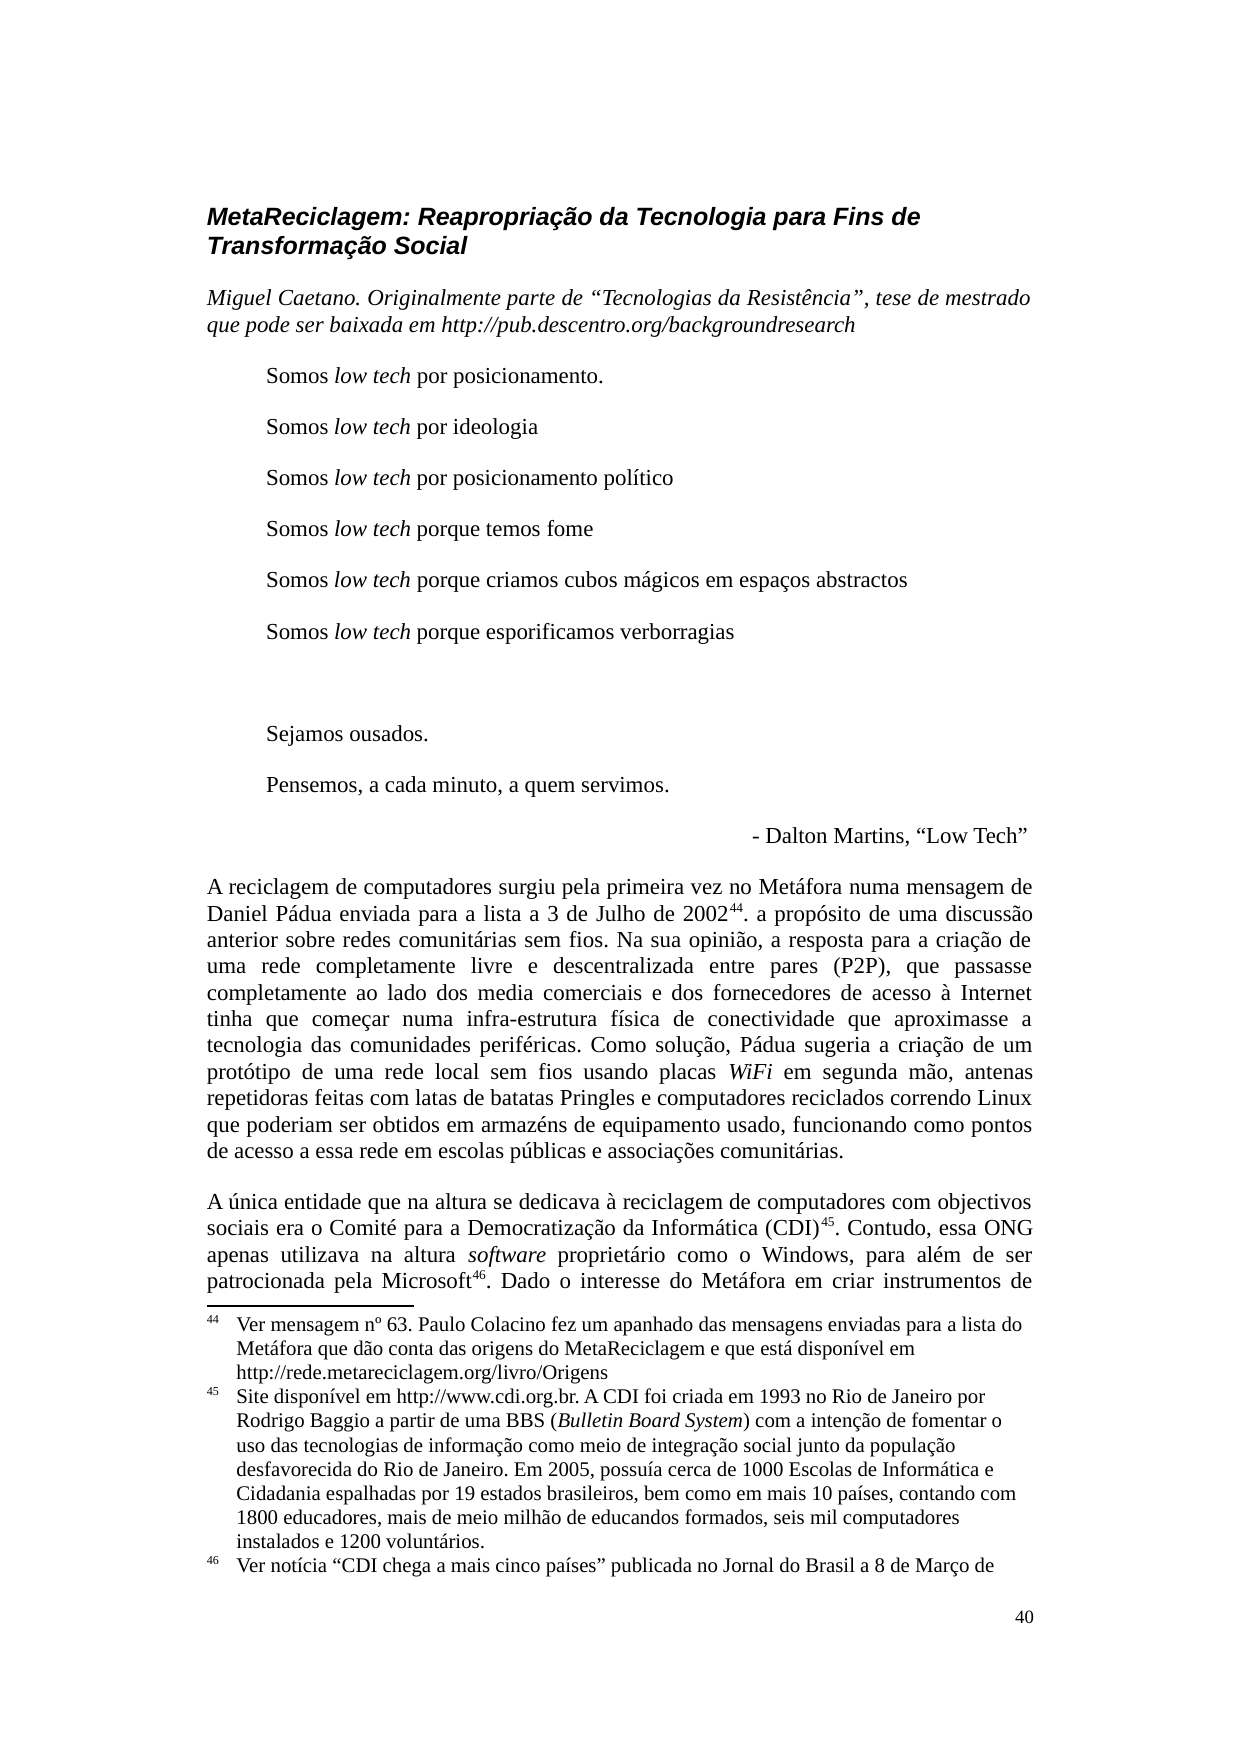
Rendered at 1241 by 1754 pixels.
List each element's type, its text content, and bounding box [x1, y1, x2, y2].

text Somos low tech porque criamos cubos mágicos em espaços abstractos [266, 567, 1033, 593]
text Pensemos, a cada minuto, a quem servimos. [266, 771, 1033, 797]
text Sejamos ousados. [266, 720, 1033, 746]
text A única entidade que na altura se dedicava à reciclagem de computadores com objectivos sociais era o Comité para a Democratização da Informática (CDI). Contudo, essa ONG apenas utilizava na altura software proprietário como o Windows, para além de ser patrocionada pela Microsoft. Dado o interesse do Metáfora em criar instrumentos de [207, 1188, 1033, 1293]
text - Dalton Martins, “Low Tech” [207, 822, 1033, 849]
text Somos low tech por ideologia [266, 413, 1033, 439]
text Somos low tech porque temos fome [266, 515, 1033, 542]
text Ver notícia “CDI chega a mais cinco países” publicada no Jornal do Brasil a 8 de Março de [207, 1553, 1033, 1577]
text Ver mensagem nº 63. Paulo Colacino fez um apanhado das mensagens enviadas para a lista do Metáfora que dão conta das origens do MetaReciclagem e que está disponível em http://rede.metareciclagem.org/livro/Origens [207, 1312, 1033, 1384]
text Somos low tech por posicionamento político [266, 464, 1033, 491]
text Somos low tech porque esporificamos verborragias [266, 618, 1033, 644]
text Somos low tech por posicionamento. [266, 362, 1033, 388]
text A reciclagem de computadores surgiu pela primeira vez no Metáfora numa mensagem de Daniel Pádua enviada para a lista a 3 de Julho de 2002. a propósito de uma discussão anterior sobre redes comunitárias sem fios. Na sua opinião, a resposta para a criação de uma rede completamente livre e descentralizada entre pares (P2P), que passasse completamente ao lado dos media comerciais e dos fornecedores de acesso à Internet tinha que começar numa infra-estrutura física de conectividade que aproximasse a tecnologia das comunidades periféricas. Como solução, Pádua sugeria a criação de um protótipo de uma rede local sem fios usando placas WiFi em segunda mão, antenas repetidoras feitas com latas de batatas Pringles e computadores reciclados correndo Linux que poderiam ser obtidos em armazéns de equipamento usado, funcionando como pontos de acesso a essa rede em escolas públicas e associações comunitárias. [207, 873, 1033, 1163]
text Miguel Caetano. Originalmente parte de “Tecnologias da Resistência”, tese de mestrado que pode ser baixada em http://pub.descentro.org/backgroundresearch [207, 284, 1033, 337]
subtitle MetaReciclagem: Reapropriação da Tecnologia para Fins de Transformação Social [207, 202, 1033, 259]
text Site disponível em http://www.cdi.org.br. A CDI foi criada em 1993 no Rio de Janeiro por Rodrigo Baggio a partir de uma BBS (Bulletin Board System) com a intenção de fomentar o uso das tecnologias de informação como meio de integração social junto da população desfavorecida do Rio de Janeiro. Em 2005, possuía cerca de 1000 Escolas de Informática e Cidadania espalhadas por 19 estados brasileiros, bem como em mais 10 países, contando com 1800 educadores, mais de meio milhão de educandos formados, seis mil computadores instalados e 1200 voluntários. [207, 1384, 1033, 1553]
